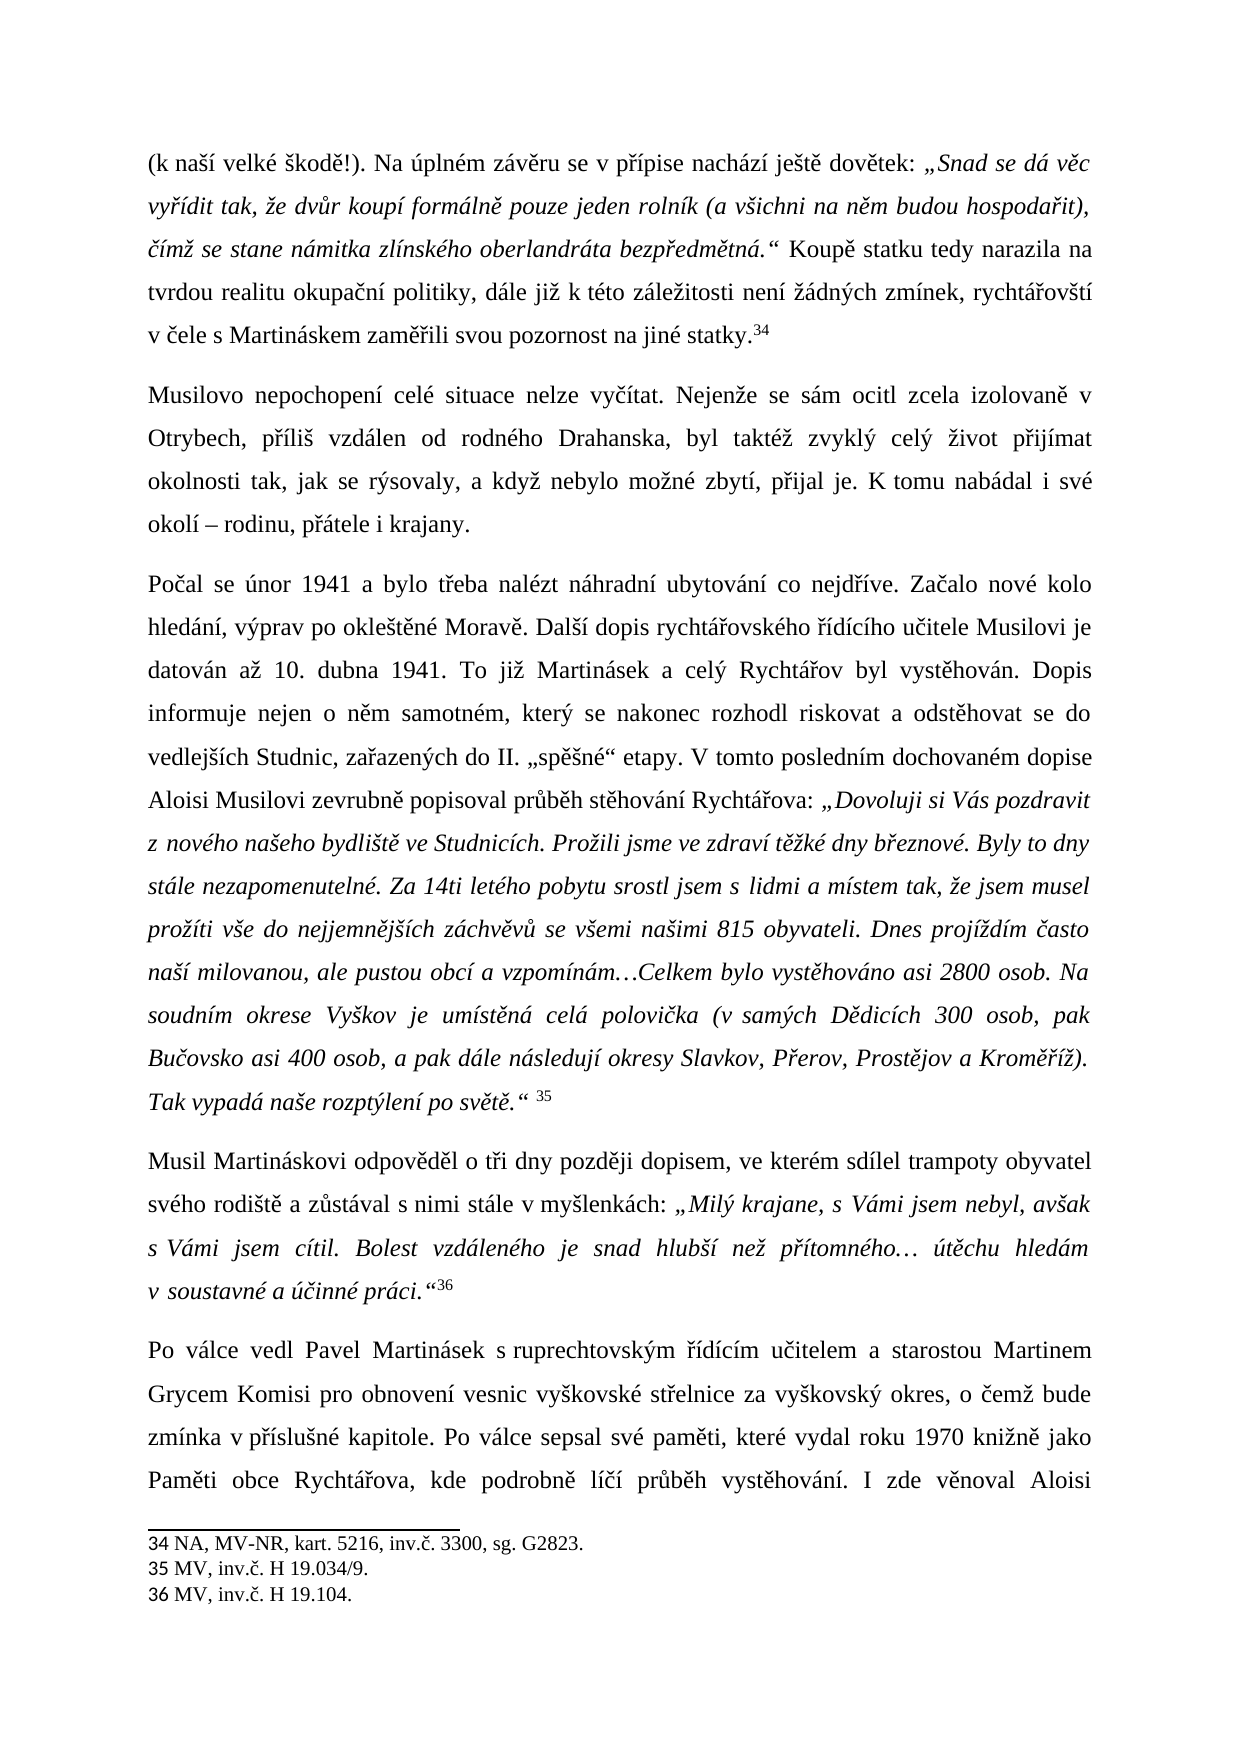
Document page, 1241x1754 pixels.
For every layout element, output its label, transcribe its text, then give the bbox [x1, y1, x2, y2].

text (k naší velké škodě!). Na úplném závěru se v přípise nachází ještě dovětek: „Snad se dá věc vyřídit tak, že dvůr koupí formálně pouze jeden rolník (a všichni na něm budou hospodařit), čímž se stane námitka zlínského oberlandráta bezpředmětná.“ Koupě statku tedy narazila na tvrdou realitu okupační politiky, dále již k této záležitosti není žádných zmínek, rychtářovští v čele s Martináskem zaměřili svou pozornost na jiné statky. [148, 148, 1093, 349]
text NA, MV-NR, kart. 5216, inv.č. 3300, sg. G2823. [148, 1530, 1093, 1556]
text MV, inv.č. H 19.034/9. [148, 1556, 1093, 1581]
text Musilovo nepochopení celé situace nelze vyčítat. Nejenže se sám ocitl zcela izolovaně v Otrybech, příliš vzdálen od rodného Drahanska, byl taktéž zvyklý celý život přijímat okolnosti tak, jak se rýsovaly, a když nebylo možné zbytí, přijal je. K tomu nabádal i své okolí – rodinu, přátele i krajany. [148, 380, 1093, 538]
text MV, inv.č. H 19.104. [148, 1581, 1093, 1606]
text Musil Martináskovi odpověděl o tři dny později dopisem, ve kterém sdílel trampoty obyvatel svého rodiště a zůstával s nimi stále v myšlenkách: „Milý krajane, s Vámi jsem nebyl, avšak s Vámi jsem cítil. Bolest vzdáleného je snad hlubší než přítomného… útěchu hledám v soustavné a účinné práci.“ [148, 1146, 1093, 1304]
text Počal se únor 1941 a bylo třeba nalézt náhradní ubytování co nejdříve. Začalo nové kolo hledání, výprav po okleštěné Moravě. Další dopis rychtářovského řídícího učitele Musilovi je datován až 10. dubna 1941. To již Martinásek a celý Rychtářov byl vystěhován. Dopis informuje nejen o něm samotném, který se nakonec rozhodl riskovat a odstěhovat se do vedlejších Studnic, zařazených do II. „spěšné“ etapy. V tomto posledním dochovaném dopise Aloisi Musilovi zevrubně popisoval průběh stěhování Rychtářova: „Dovoluji si Vás pozdravit z nového našeho bydliště ve Studnicích. Prožili jsme ve zdraví těžké dny březnové. Byly to dny stále nezapomenutelné. Za 14ti letého pobytu srostl jsem s lidmi a místem tak, že jsem musel prožíti vše do nejjemnějších záchvěvů se všemi našimi 815 obyvateli. Dnes projíždím často naší milovanou, ale pustou obcí a vzpomínám…Celkem bylo vystěhováno asi 2800 osob. Na soudním okrese Vyškov je umístěná celá polovička (v samých Dědicích 300 osob, pak Bučovsko asi 400 osob, a pak dále následují okresy Slavkov, Přerov, Prostějov a Kroměříž). Tak vypadá naše rozptýlení po světě.“ [148, 569, 1093, 1115]
text Po válce vedl Pavel Martinásek s ruprechtovským řídícím učitelem a starostou Martinem Grycem Komisi pro obnovení vesnic vyškovské střelnice za vyškovský okres, o čemž bude zmínka v příslušné kapitole. Po válce sepsal své paměti, které vydal roku 1970 knižně jako Paměti obce Rychtářova, kde podrobně líčí průběh vystěhování. I zde věnoval Aloisi [148, 1336, 1093, 1494]
